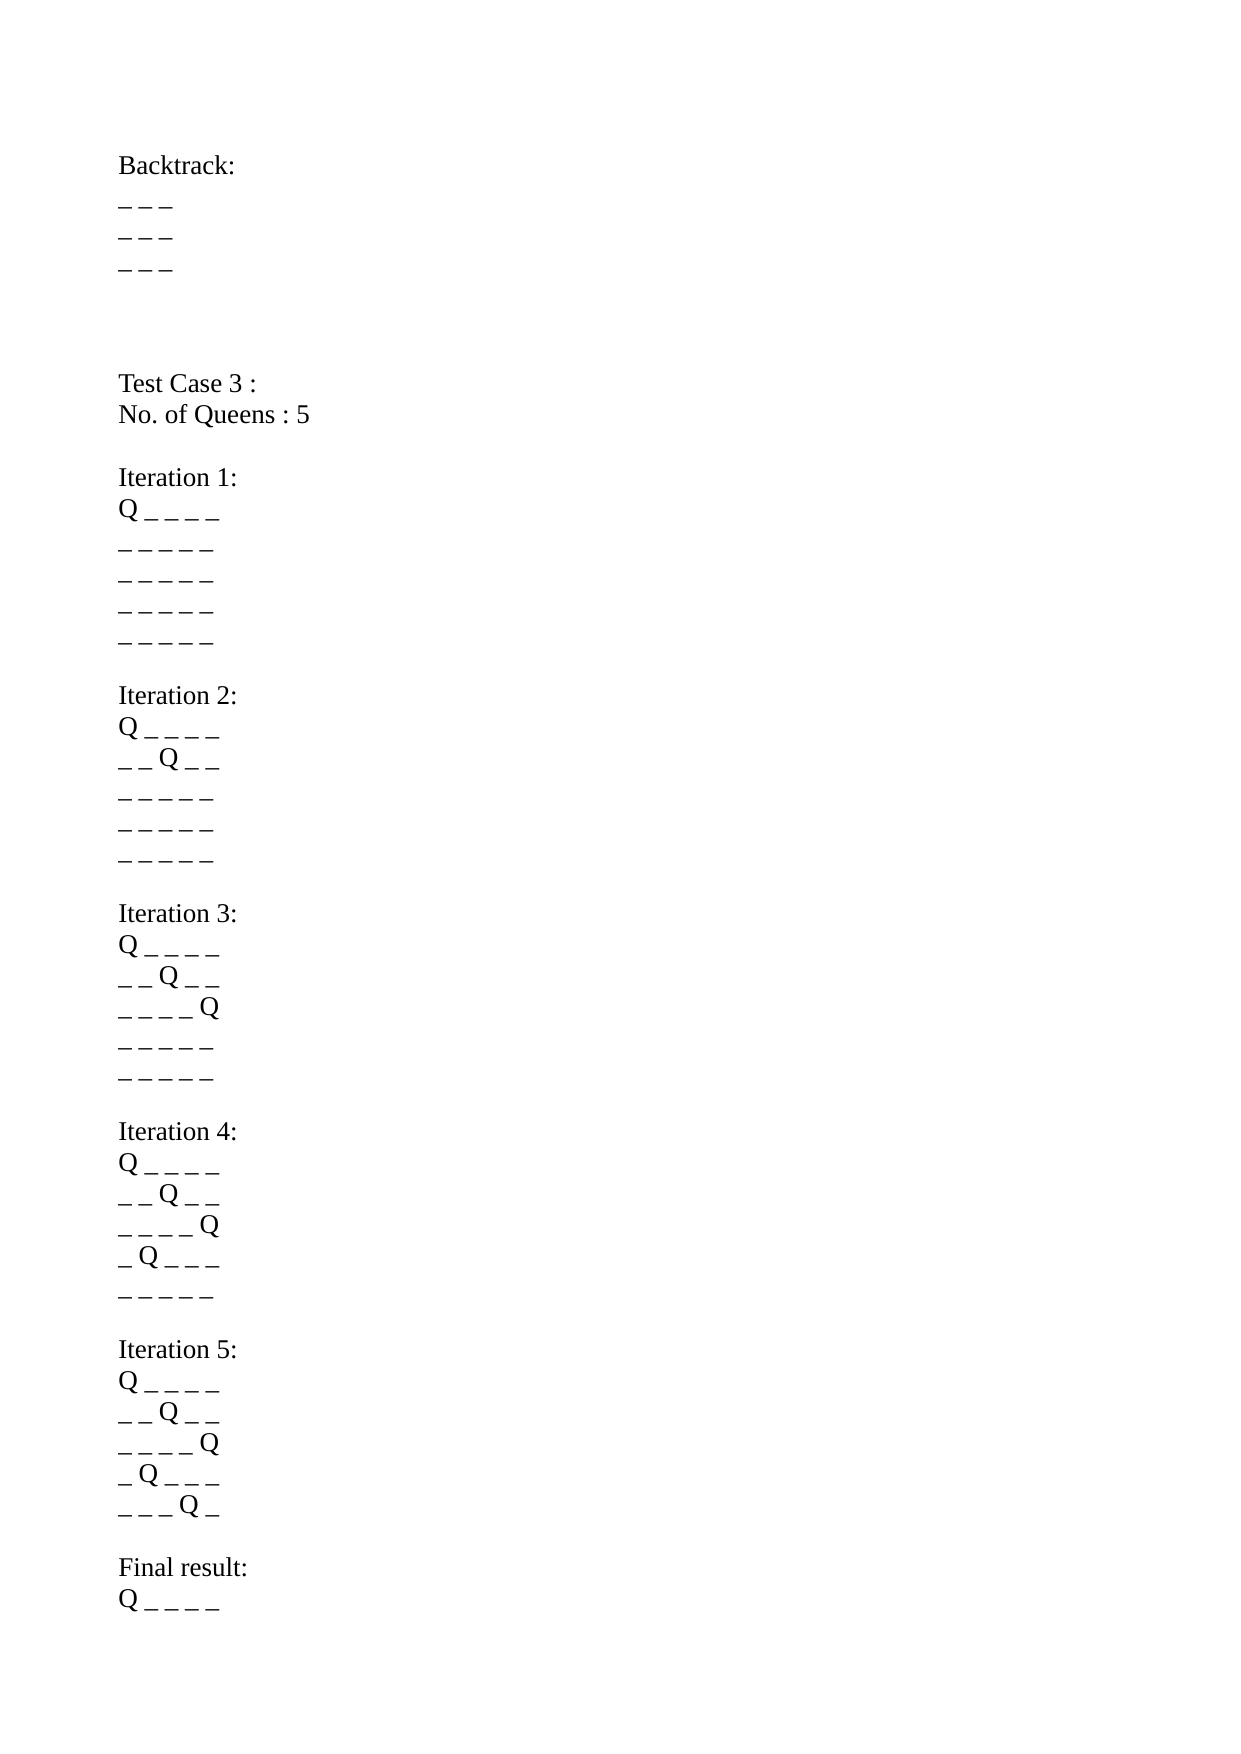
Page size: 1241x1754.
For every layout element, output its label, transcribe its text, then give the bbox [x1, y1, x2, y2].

text Iteration 5: [118, 1333, 1122, 1364]
text Q _ _ _ _ [118, 710, 1122, 741]
text Q _ _ _ _ [118, 928, 1122, 959]
text _ _ _ Q _ [118, 1488, 1122, 1520]
text _ _ _ [118, 212, 1122, 243]
text _ _ _ _ _ [118, 616, 1122, 648]
text _ _ _ _ _ [118, 834, 1122, 866]
text _ _ _ _ Q [118, 990, 1122, 1021]
text Iteration 4: [118, 1115, 1122, 1146]
text _ _ Q _ _ [118, 741, 1122, 772]
text Q _ _ _ _ [118, 1582, 1122, 1613]
text Final result: [118, 1551, 1122, 1582]
text _ _ _ _ _ [118, 803, 1122, 834]
text _ _ _ _ _ [118, 1271, 1122, 1302]
text _ _ _ _ _ [118, 585, 1122, 616]
text _ _ _ _ _ [118, 772, 1122, 803]
text _ _ _ [118, 243, 1122, 274]
text _ Q _ _ _ [118, 1457, 1122, 1488]
text _ _ Q _ _ [118, 959, 1122, 990]
text _ _ _ _ Q [118, 1426, 1122, 1457]
text No. of Queens : 5 [118, 398, 1122, 429]
text Q _ _ _ _ [118, 1364, 1122, 1395]
text Iteration 1: [118, 461, 1122, 492]
text _ _ _ _ Q [118, 1208, 1122, 1239]
text _ _ _ _ _ [118, 1052, 1122, 1084]
text _ _ Q _ _ [118, 1395, 1122, 1426]
text _ _ _ _ _ [118, 554, 1122, 585]
text _ _ _ _ _ [118, 1021, 1122, 1052]
text _ _ _ [118, 180, 1122, 212]
text Iteration 3: [118, 897, 1122, 928]
text _ Q _ _ _ [118, 1239, 1122, 1271]
text Q _ _ _ _ [118, 1146, 1122, 1177]
text Q _ _ _ _ [118, 492, 1122, 523]
text Backtrack: [118, 149, 1122, 180]
text Iteration 2: [118, 679, 1122, 710]
text _ _ Q _ _ [118, 1177, 1122, 1208]
text _ _ _ _ _ [118, 523, 1122, 554]
text Test Case 3 : [118, 367, 1122, 398]
